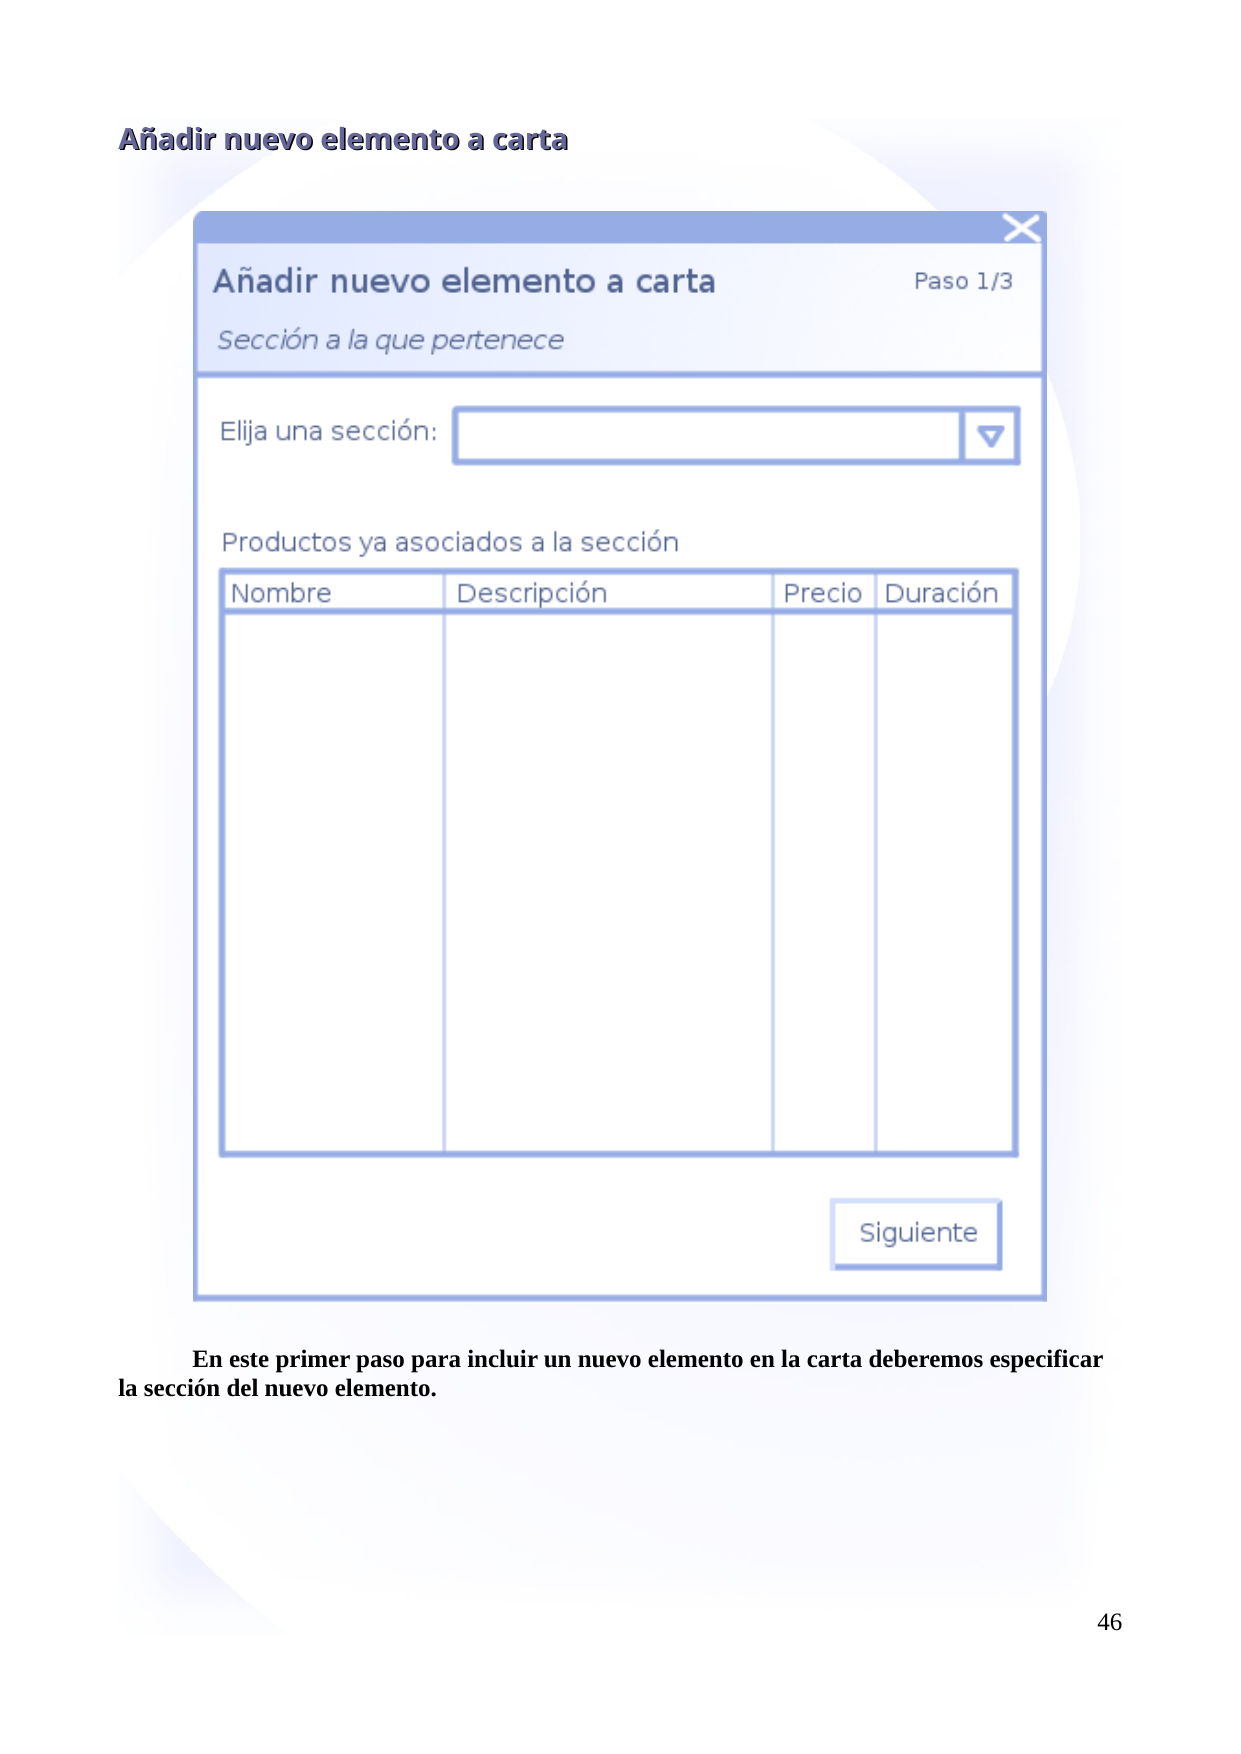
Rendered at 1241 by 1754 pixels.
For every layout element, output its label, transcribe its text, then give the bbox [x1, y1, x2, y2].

subtitle Añadir nuevo elemento a carta [118, 118, 1122, 158]
text En este primer paso para incluir un nuevo elemento en la carta deberemos especificar la sección del nuevo elemento. [118, 1344, 1122, 1402]
picture [118, 1402, 1122, 1636]
picture [118, 158, 1122, 1344]
